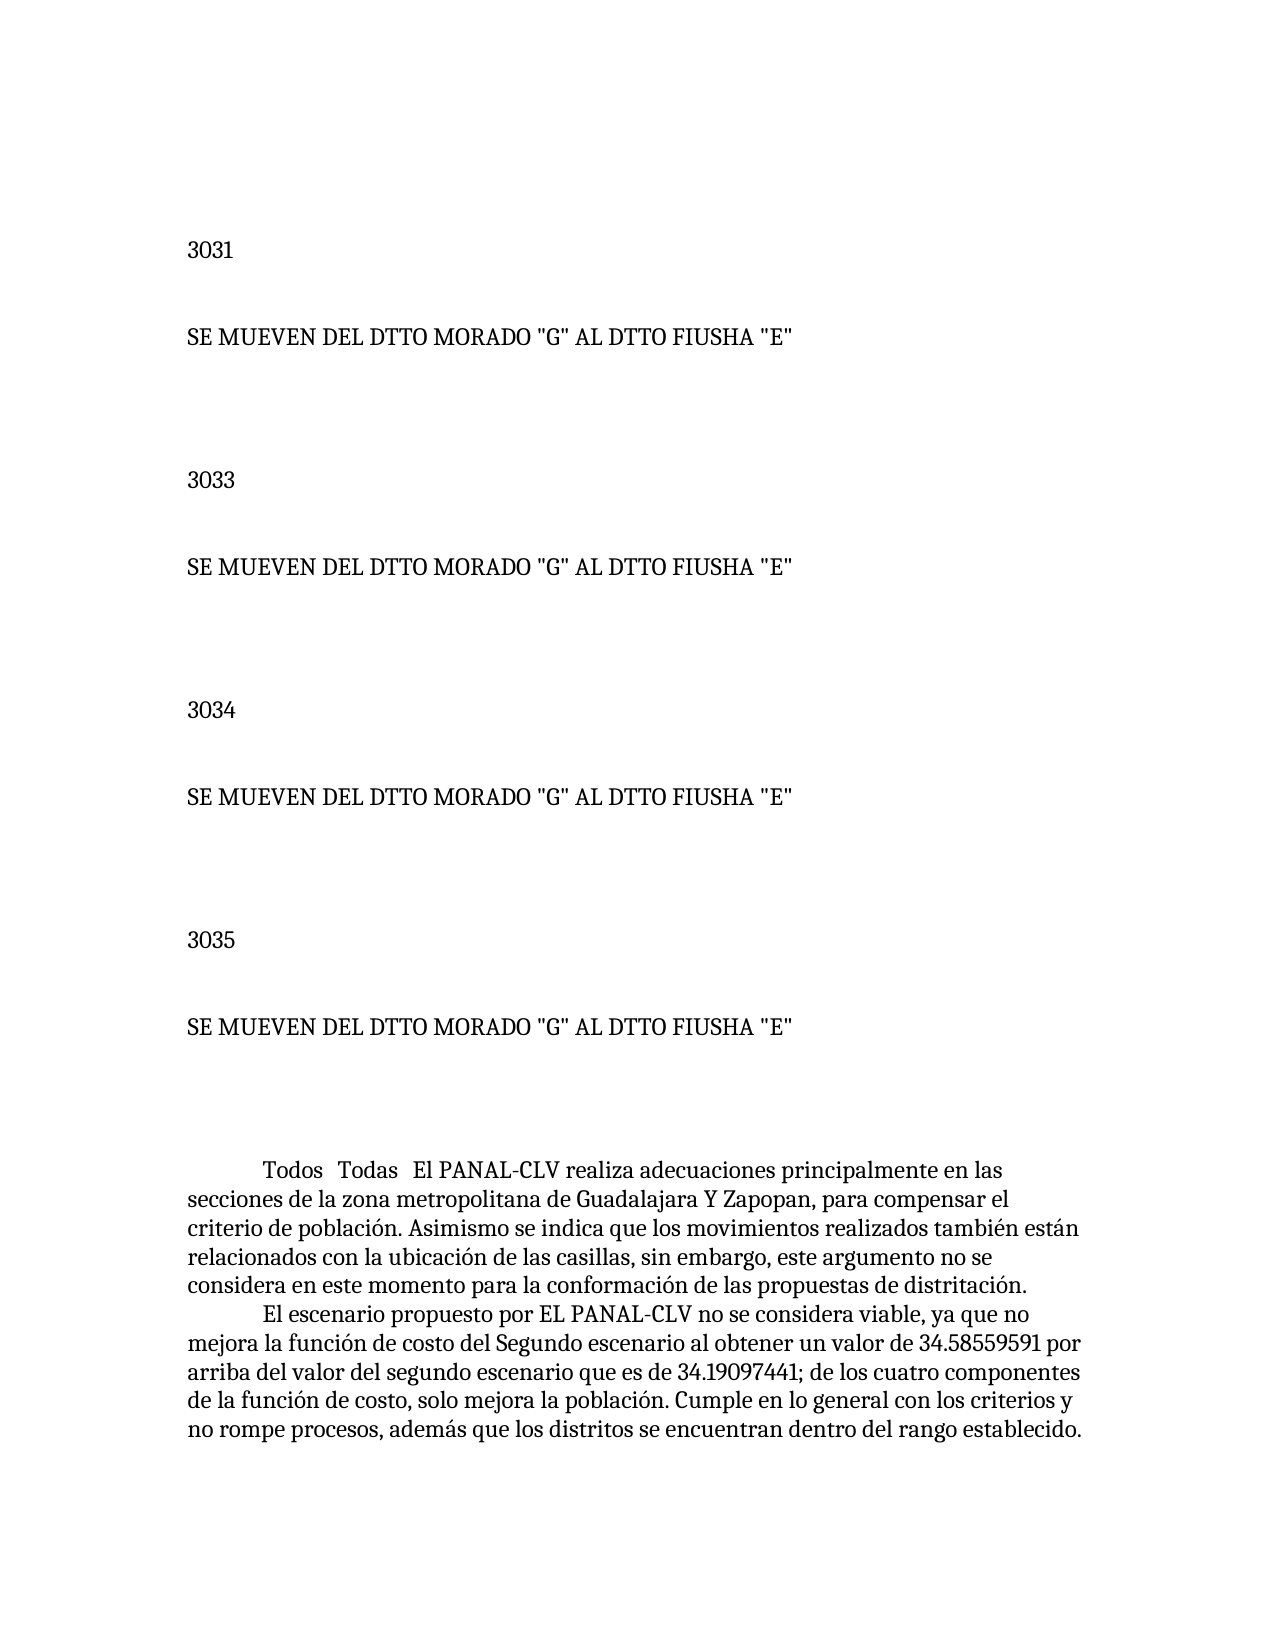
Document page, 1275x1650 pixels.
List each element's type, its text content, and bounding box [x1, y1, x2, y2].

text 3035 [187, 926, 1087, 955]
text SE MUEVEN DEL DTTO MORADO "G" AL DTTO FIUSHA "E" [187, 1012, 1087, 1041]
text SE MUEVEN DEL DTTO MORADO "G" AL DTTO FIUSHA "E" [187, 322, 1087, 351]
text Todos Todas El PANAL-CLV realiza adecuaciones principalmente en las secciones de la zona metropolitana de Guadalajara Y Zapopan, para compensar el criterio de población. Asimismo se indica que los movimientos realizados también están relacionados con la ubicación de las casillas, sin embargo, este argumento no se considera en este momento para la conformación de las propuestas de distritación. El escenario propuesto por EL PANAL-CLV no se considera viable, ya que no mejora la función de costo del Segundo escenario al obtener un valor de 34.58559591 por arriba del valor del segundo escenario que es de 34.19097441; de los cuatro componentes de la función de costo, solo mejora la población. Cumple en lo general con los criterios y no rompe procesos, además que los distritos se encuentran dentro del rango establecido. [187, 1156, 1087, 1444]
text 3034 [187, 696, 1087, 725]
text SE MUEVEN DEL DTTO MORADO "G" AL DTTO FIUSHA "E" [187, 782, 1087, 811]
text SE MUEVEN DEL DTTO MORADO "G" AL DTTO FIUSHA "E" [187, 552, 1087, 581]
text 3031 [187, 236, 1087, 265]
text 3033 [187, 466, 1087, 495]
